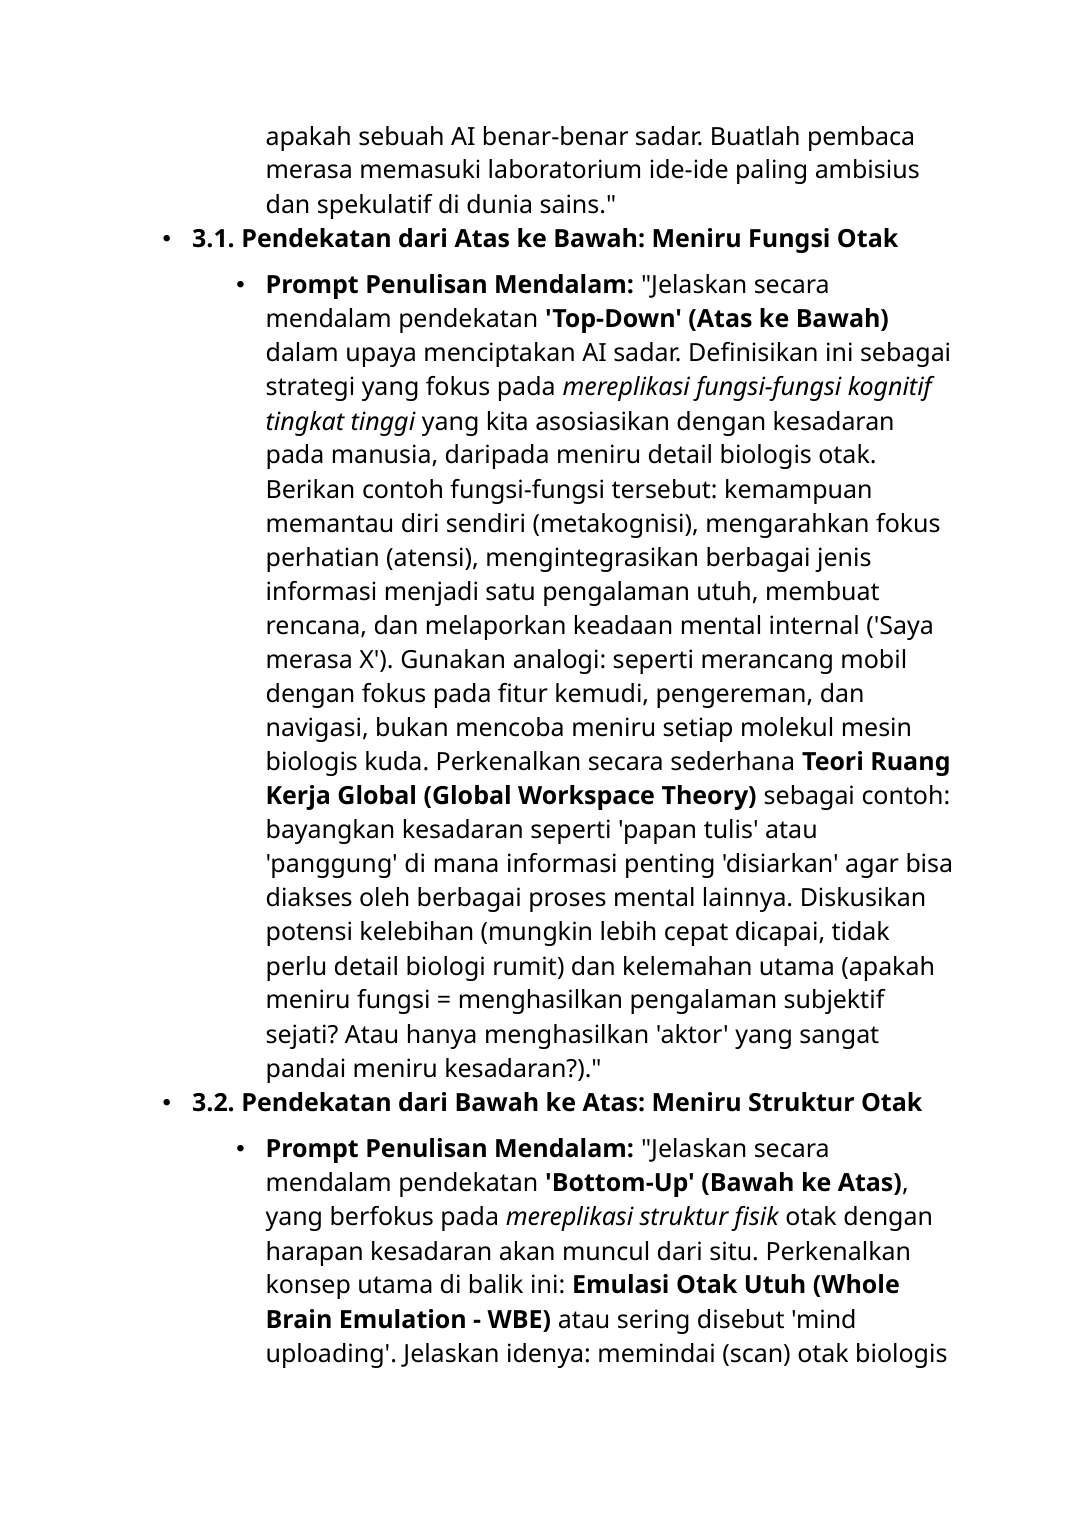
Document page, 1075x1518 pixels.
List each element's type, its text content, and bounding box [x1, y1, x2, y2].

list Prompt Penulisan Mendalam: "Jelaskan secara mendalam pendekatan 'Top-Down' (Atas ke Bawah) dalam upaya menciptakan AI sadar. Definisikan ini sebagai strategi yang fokus pada mereplikasi fungsi-fungsi kognitif tingkat tinggi yang kita asosiasikan dengan kesadaran pada manusia, daripada meniru detail biologis otak. Berikan contoh fungsi-fungsi tersebut: kemampuan memantau diri sendiri (metakognisi), mengarahkan fokus perhatian (atensi), mengintegrasikan berbagai jenis informasi menjadi satu pengalaman utuh, membuat rencana, dan melaporkan keadaan mental internal ('Saya merasa X'). Gunakan analogi: seperti merancang mobil dengan fokus pada fitur kemudi, pengereman, dan navigasi, bukan mencoba meniru setiap molekul mesin biologis kuda. Perkenalkan secara sederhana Teori Ruang Kerja Global (Global Workspace Theory) sebagai contoh: bayangkan kesadaran seperti 'papan tulis' atau 'panggung' di mana informasi penting 'disiarkan' agar bisa diakses oleh berbagai proses mental lainnya. Diskusikan potensi kelebihan (mungkin lebih cepat dicapai, tidak perlu detail biologi rumit) dan kelemahan utama (apakah meniru fungsi = menghasilkan pengalaman subjektif sejati? Atau hanya menghasilkan 'aktor' yang sangat pandai meniru kesadaran?)." [236, 267, 957, 1084]
list apakah sebuah AI benar-benar sadar. Buatlah pembaca merasa memasuki laboratorium ide-ide paling ambisius dan spekulatif di dunia sains." [236, 118, 957, 220]
list Prompt Penulisan Mendalam: "Jelaskan secara mendalam pendekatan 'Bottom-Up' (Bawah ke Atas), yang berfokus pada mereplikasi struktur fisik otak dengan harapan kesadaran akan muncul dari situ. Perkenalkan konsep utama di balik ini: Emulasi Otak Utuh (Whole Brain Emulation - WBE) atau sering disebut 'mind uploading'. Jelaskan idenya: memindai (scan) otak biologis [236, 1131, 957, 1369]
list 3.2. Pendekatan dari Bawah ke Atas: Meniru Struktur Otak [162, 1084, 957, 1118]
list 3.1. Pendekatan dari Atas ke Bawah: Meniru Fungsi Otak [162, 220, 957, 254]
